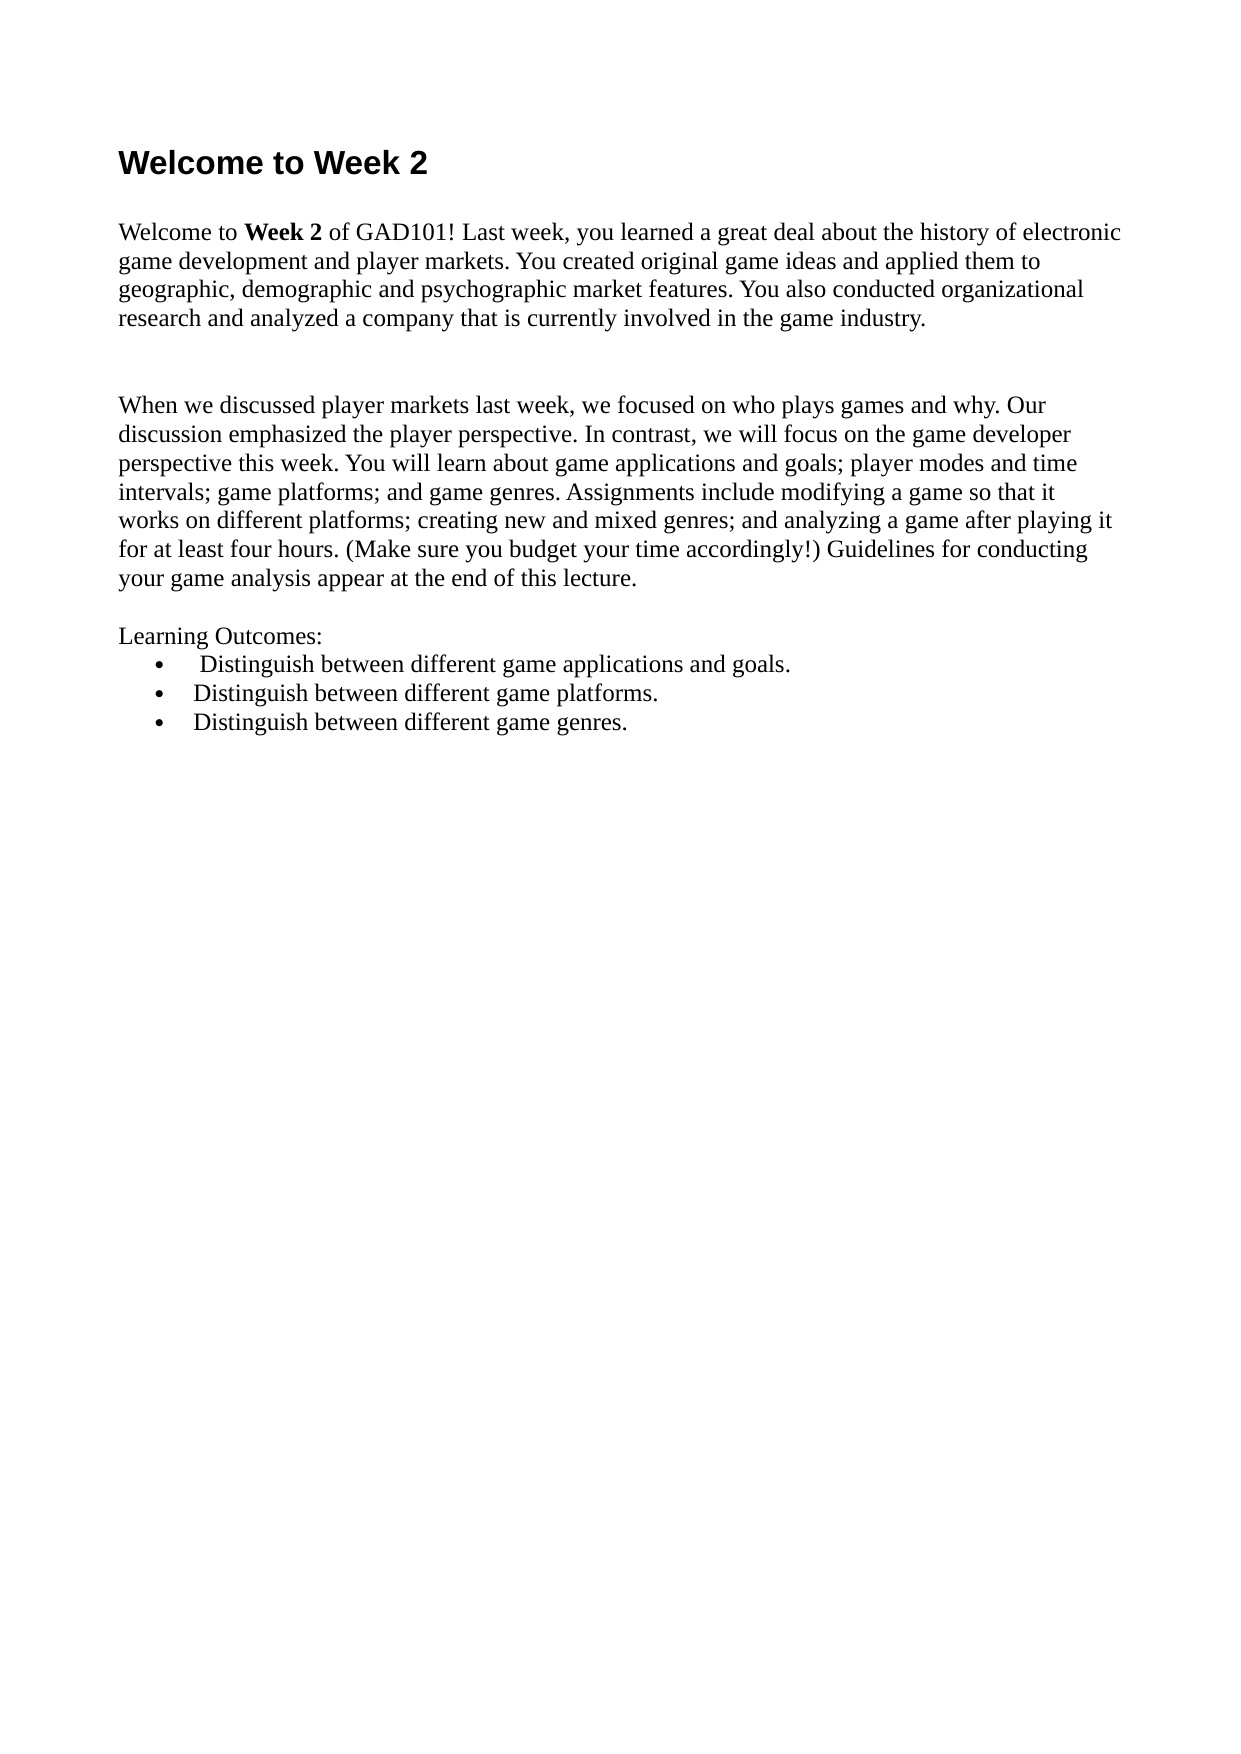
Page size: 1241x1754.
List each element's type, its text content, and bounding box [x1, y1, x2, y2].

text Learning Outcomes: [118, 621, 1122, 649]
subtitle Welcome to Week 2 [118, 143, 1122, 182]
list Distinguish between different game applications and goals. [156, 649, 1122, 678]
text Welcome to Week 2 of GAD101! Last week, you learned a great deal about the history of electronic game development and player markets. You created original game ideas and applied them to geographic, demographic and psychographic market features. You also conducted organizational research and analyzed a company that is currently involved in the game industry. [118, 217, 1122, 332]
list Distinguish between different game genres. [156, 707, 1122, 736]
list Distinguish between different game platforms. [156, 678, 1122, 707]
text When we discussed player markets last week, we focused on who plays games and why. Our discussion emphasized the player perspective. In contrast, we will focus on the game developer perspective this week. You will learn about game applications and goals; player modes and time intervals; game platforms; and game genres. Assignments include modifying a game so that it works on different platforms; creating new and mixed genres; and analyzing a game after playing it for at least four hours. (Make sure you budget your time accordingly!) Guidelines for conducting your game analysis appear at the end of this lecture. [118, 390, 1122, 592]
